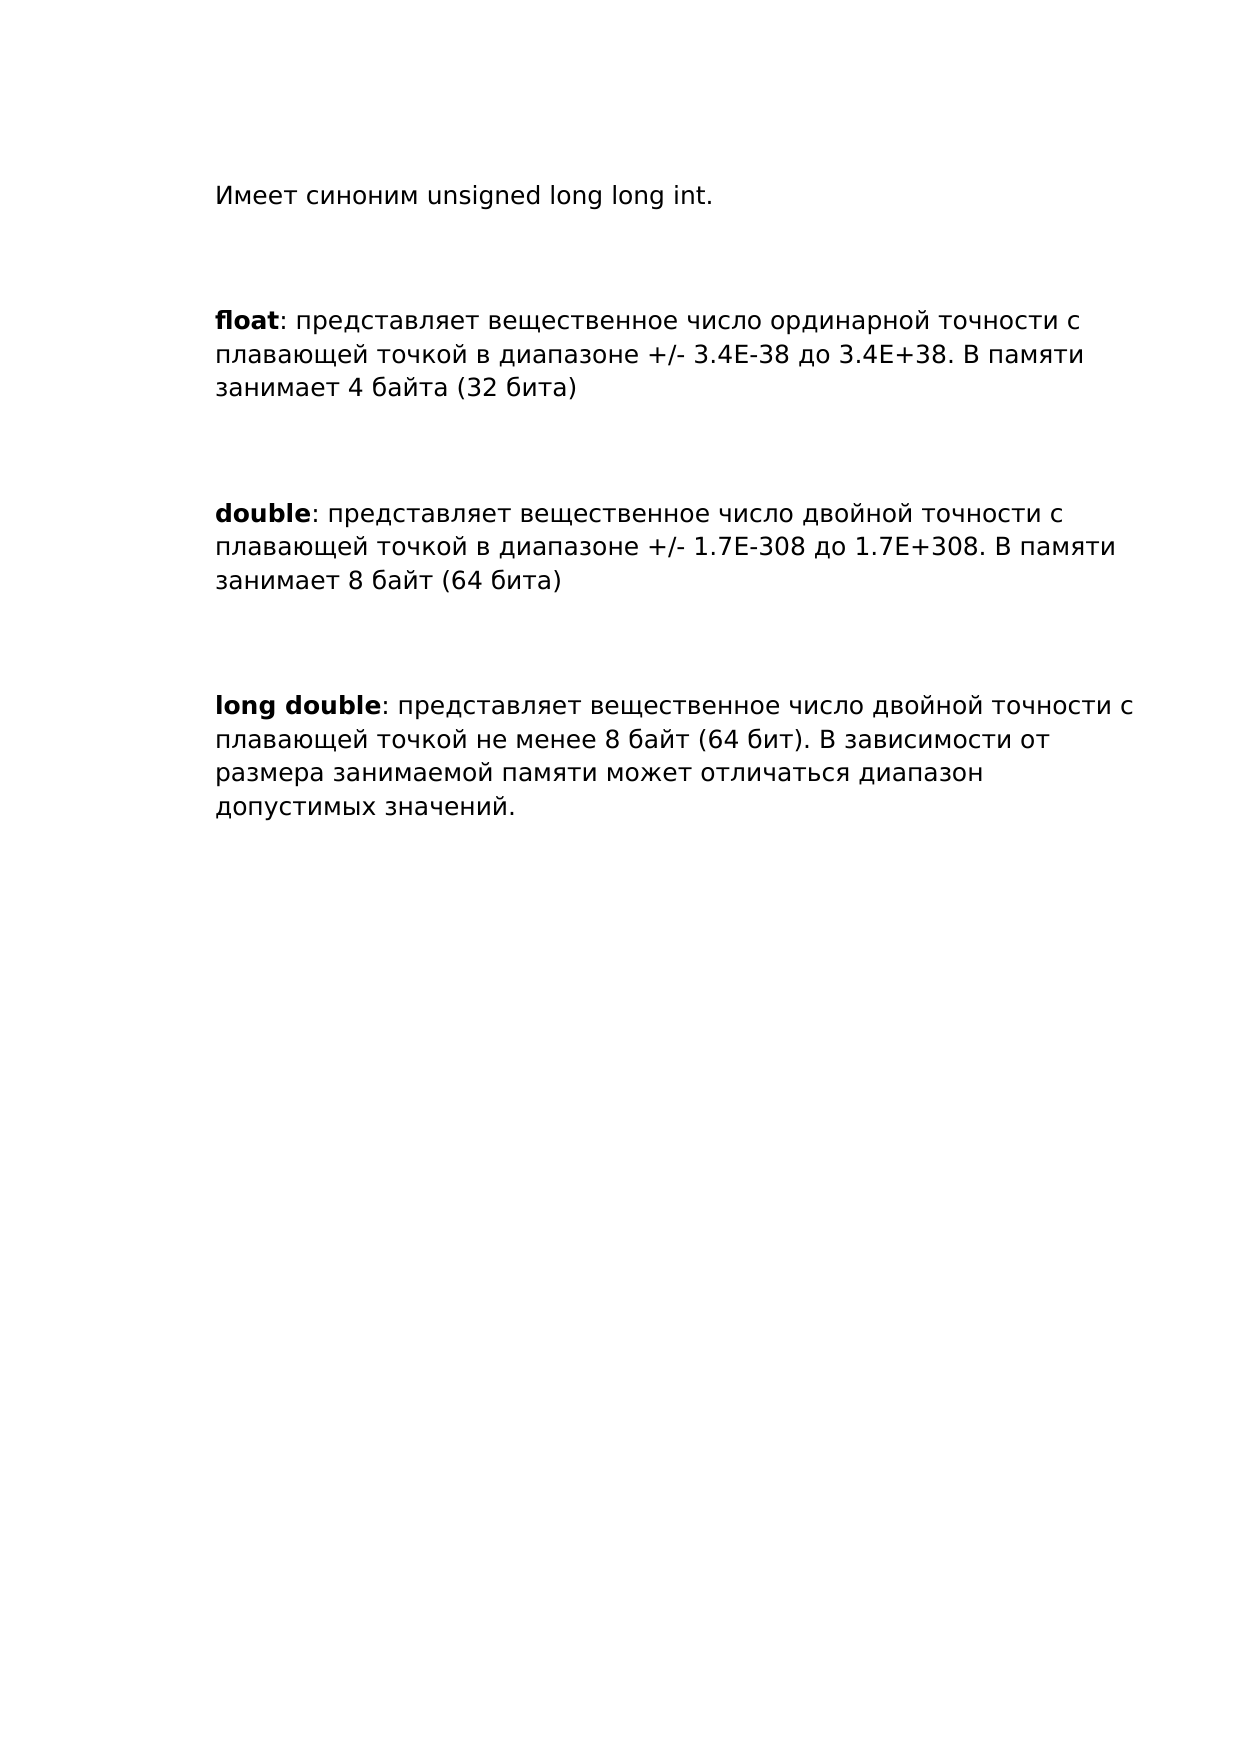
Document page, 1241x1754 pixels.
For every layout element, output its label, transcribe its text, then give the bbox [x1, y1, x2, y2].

text double: представляет вещественное число двойной точности с плавающей точкой в диапазоне +/- 1.7E-308 до 1.7E+308. В памяти занимает 8 байт (64 бита) [215, 499, 1152, 595]
text long double: представляет вещественное число двойной точности с плавающей точкой не менее 8 байт (64 бит). В зависимости от размера занимаемой памяти может отличаться диапазон допустимых значений. [215, 691, 1152, 821]
text Имеет синоним unsigned long long int. [215, 181, 1152, 210]
text float: представляет вещественное число ординарной точности с плавающей точкой в диапазоне +/- 3.4E-38 до 3.4E+38. В памяти занимает 4 байта (32 бита) [215, 306, 1152, 402]
